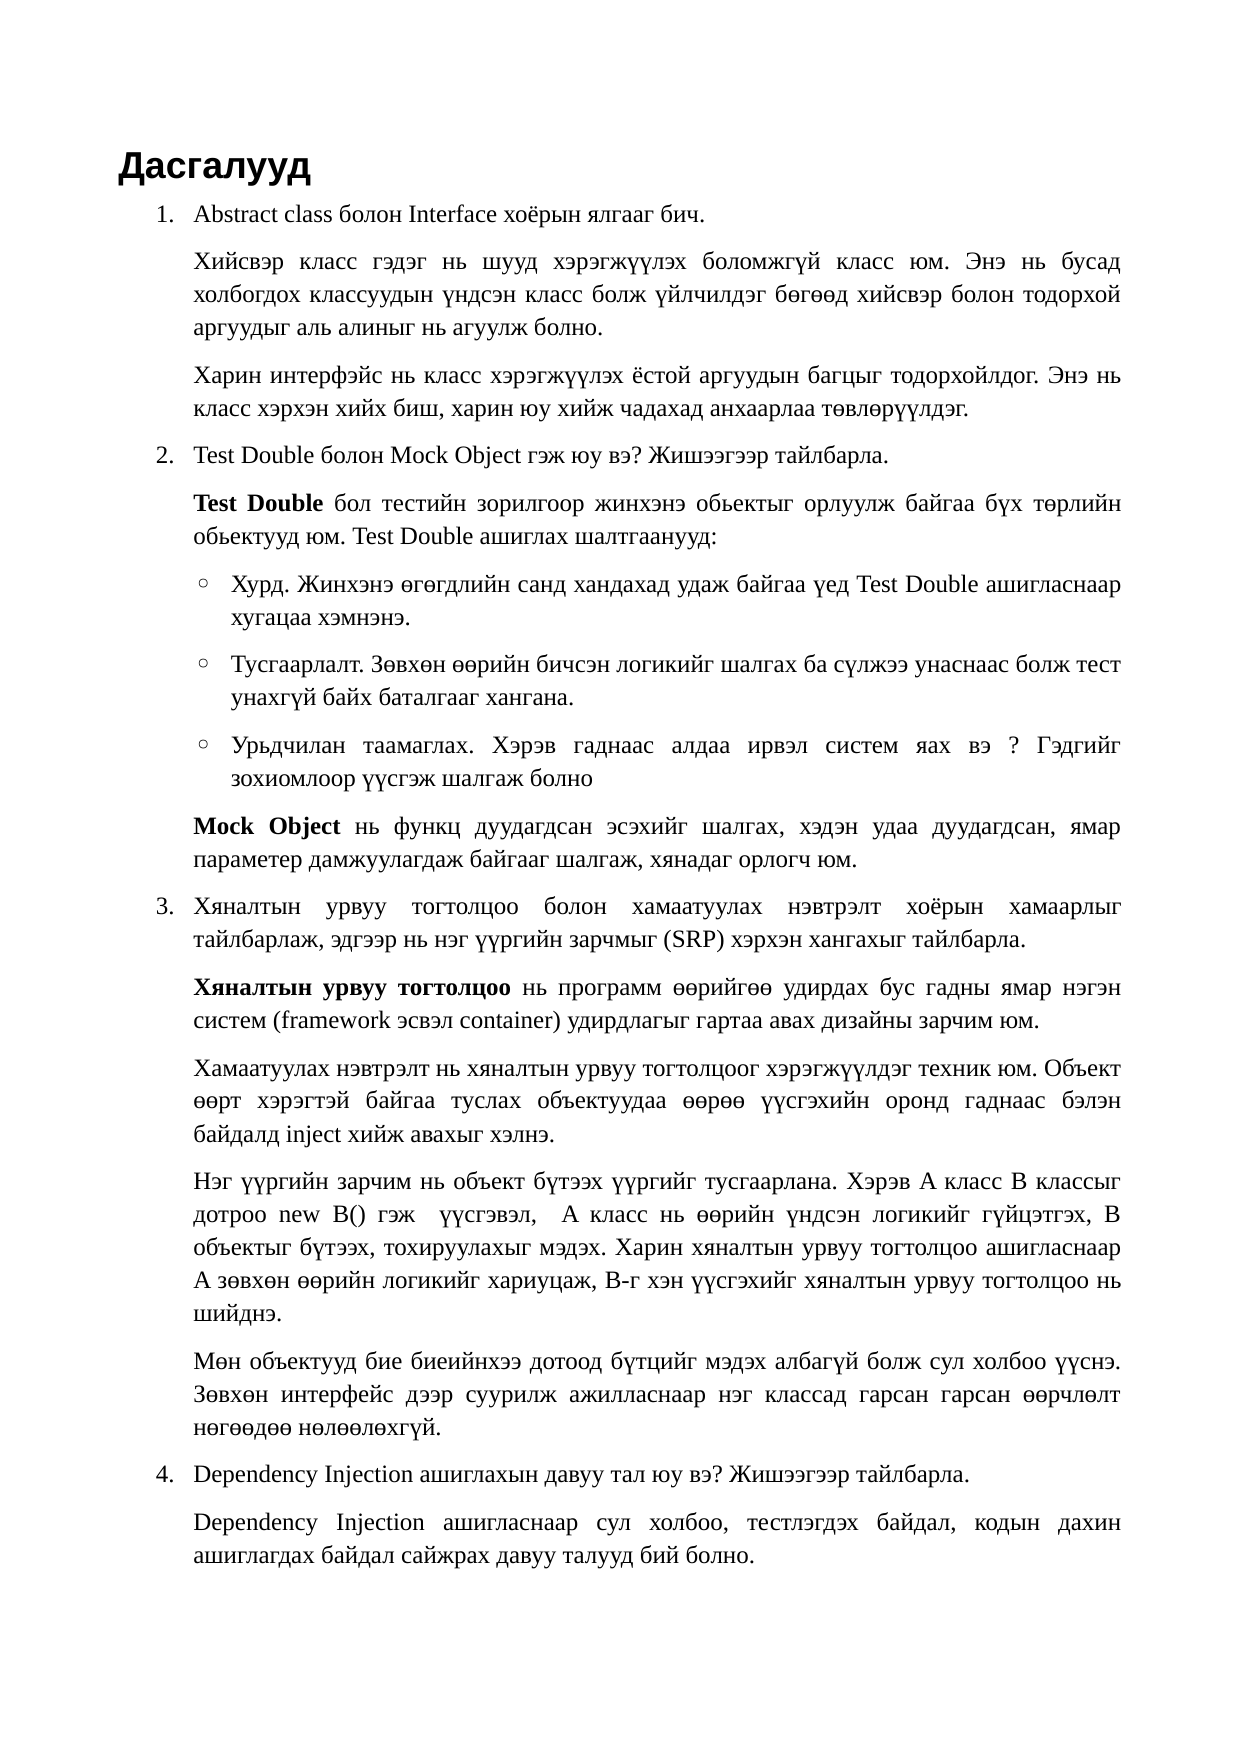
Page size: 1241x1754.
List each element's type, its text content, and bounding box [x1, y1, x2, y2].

subtitle Дасгалууд [118, 143, 1122, 186]
list Хяналтын урвуу тогтолцоо болон хамаатуулах нэвтрэлт хоёрын хамаарлыг тайлбарлаж, эдгээр нь нэг үүргийн зарчмыг (SRP) хэрхэн хангахыг тайлбарла. [156, 891, 1122, 953]
list Abstract class болон Interface хоёрын ялгааг бич. [156, 199, 1122, 227]
list Dependency Injection ашигласнаар сул холбоо, тестлэгдэх байдал, кодын дахин ашиглагдах байдал сайжрах давуу талууд бий болно. [156, 1507, 1122, 1569]
list Dependency Injection ашиглахын давуу тал юу вэ? Жишээгээр тайлбарла. [156, 1459, 1122, 1488]
list Хийсвэр класс гэдэг нь шууд хэрэгжүүлэх боломжгүй класс юм. Энэ нь бусад холбогдох классуудын үндсэн класс болж үйлчилдэг бөгөөд хийсвэр болон тодорхой аргуудыг аль алиныг нь агуулж болно. [156, 246, 1122, 341]
list Хурд. Жинхэнэ өгөгдлийн санд хандахад удаж байгаа үед Test Double ашигласнаар хугацаа хэмнэнэ. [193, 569, 1122, 631]
list Харин интерфэйс нь класс хэрэгжүүлэх ёстой аргуудын багцыг тодорхойлдог. Энэ нь класс хэрхэн хийх биш, харин юу хийж чадахад анхаарлаа төвлөрүүлдэг. [156, 360, 1122, 422]
list Мөн объектууд бие биеийнхээ дотоод бүтцийг мэдэх албагүй болж сул холбоо үүснэ. Зөвхөн интерфейс дээр суурилж ажилласнаар нэг классад гарсан гарсан өөрчлөлт нөгөөдөө нөлөөлөхгүй. [156, 1346, 1122, 1441]
list Test Double болон Mock Object гэж юу вэ? Жишээгээр тайлбарла. [156, 441, 1122, 469]
list Урьдчилан таамаглах. Хэрэв гаднаас алдаа ирвэл систем яах вэ ? Гэдгийг зохиомлоор үүсгэж шалгаж болно [193, 730, 1122, 792]
list Mock Object нь функц дуудагдсан эсэхийг шалгах, хэдэн удаа дуудагдсан, ямар параметер дамжуулагдаж байгааг шалгаж, хянадаг орлогч юм. [156, 811, 1122, 872]
list Тусгаарлалт. Зөвхөн өөрийн бичсэн логикийг шалгах ба сүлжээ унаснаас болж тест унахгүй байх баталгааг хангана. [193, 649, 1122, 711]
list Test Double бол тестийн зорилгоор жинхэнэ обьектыг орлуулж байгаа бүх төрлийн обьектууд юм. Test Double ашиглах шалтгаанууд: [156, 488, 1122, 550]
list Хяналтын урвуу тогтолцоо нь программ өөрийгөө удирдах бус гадны ямар нэгэн систем (framework эсвэл container) удирдлагыг гартаа авах дизайны зарчим юм. [156, 972, 1122, 1034]
list Хамаатуулах нэвтрэлт нь хяналтын урвуу тогтолцоог хэрэгжүүлдэг техник юм. Объект өөрт хэрэгтэй байгаа туслах объектуудаа өөрөө үүсгэхийн оронд гаднаас бэлэн байдалд inject хийж авахыг хэлнэ. [156, 1053, 1122, 1147]
list Нэг үүргийн зарчим нь объект бүтээх үүргийг тусгаарлана. Хэрэв A класс B классыг дотроо new B() гэж үүсгэвэл, A класс нь өөрийн үндсэн логикийг гүйцэтгэх, B объектыг бүтээх, тохируулахыг мэдэх. Харин хяналтын урвуу тогтолцоо ашигласнаар A зөвхөн өөрийн логикийг хариуцаж, B-г хэн үүсгэхийг хяналтын урвуу тогтолцоо нь шийднэ. [156, 1166, 1122, 1327]
